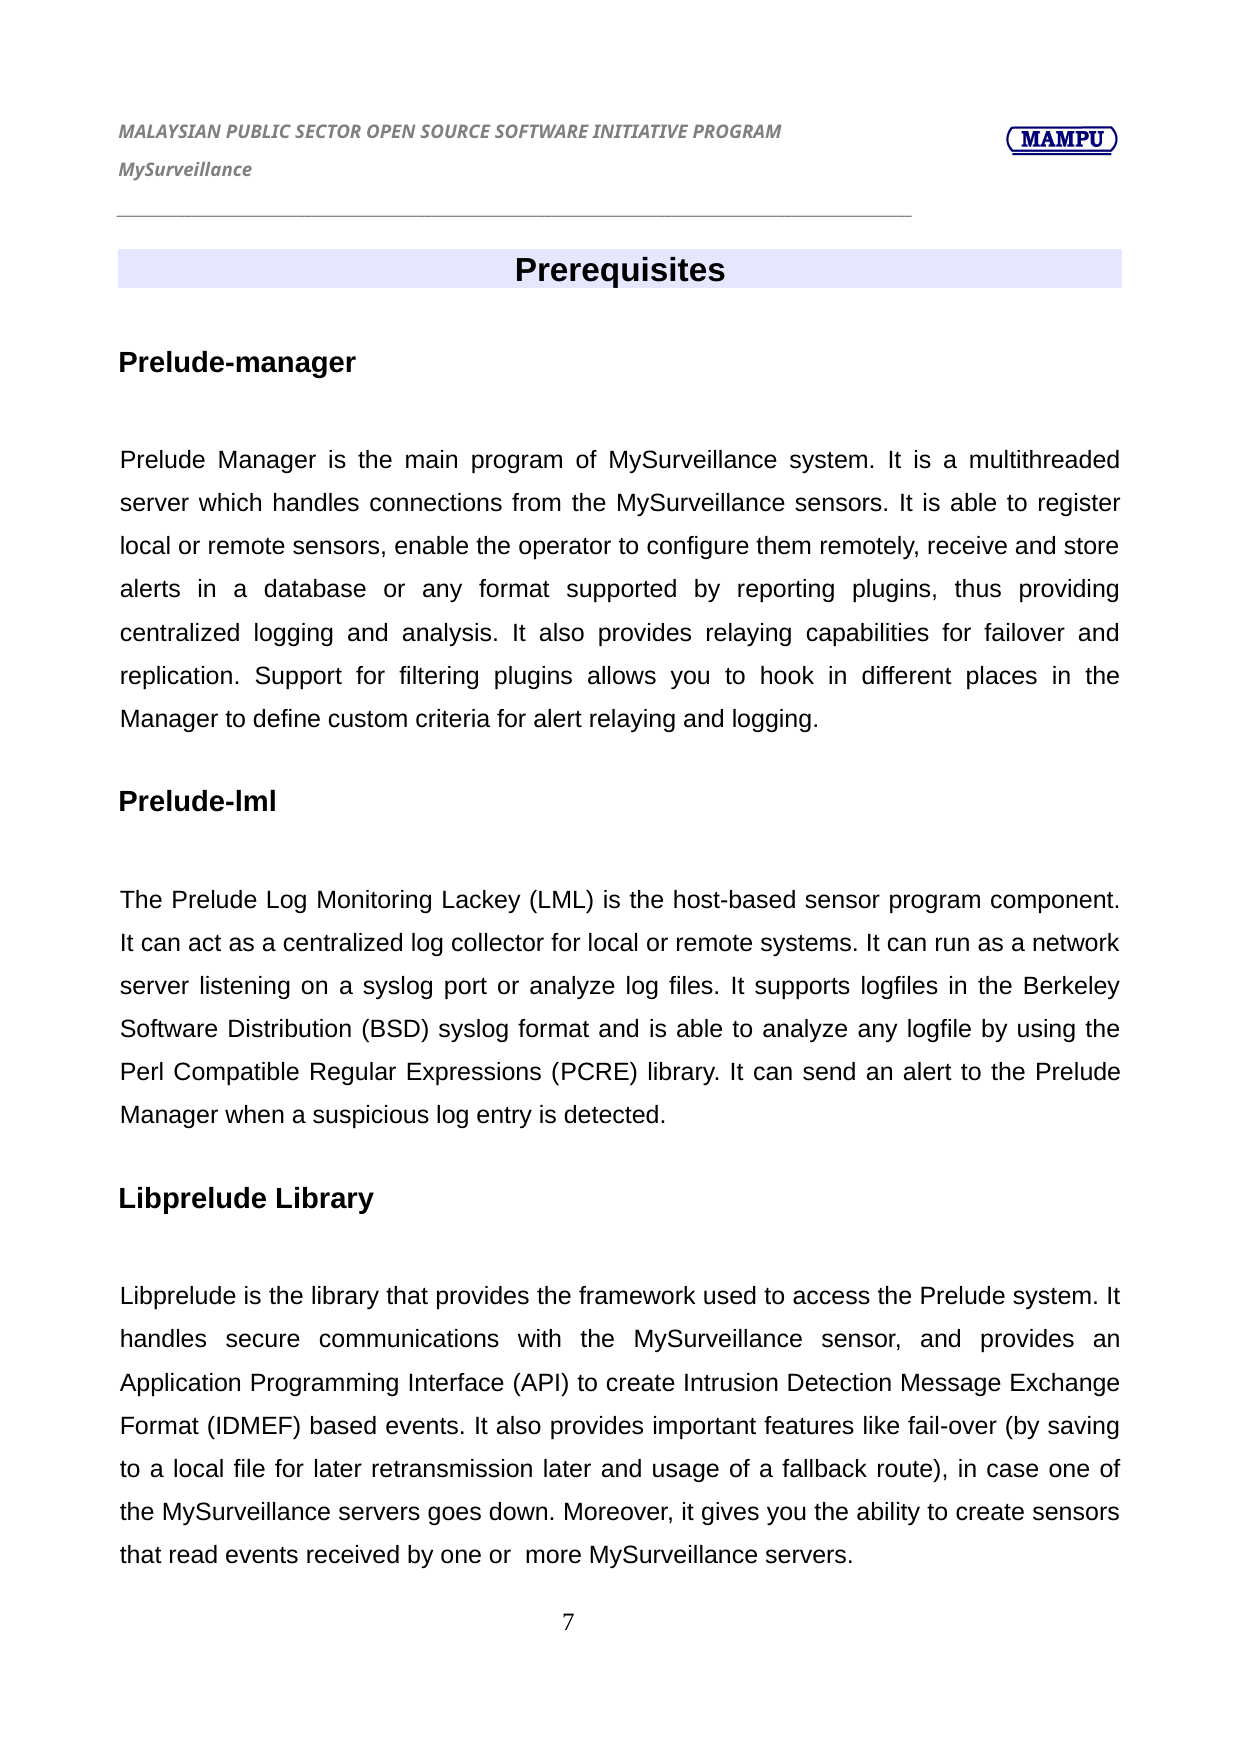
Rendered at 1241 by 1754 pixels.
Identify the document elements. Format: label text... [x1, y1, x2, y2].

picture [1005, 125, 1119, 157]
subtitle Libprelude Library [118, 1181, 1122, 1214]
text Prelude Manager is the main program of MySurveillance system. It is a multithreaded server which handles connections from the MySurveillance sensors. It is able to register local or remote sensors, enable the operator to configure them remotely, receive and store alerts in a database or any format supported by reporting plugins, thus providing centralized logging and analysis. It also provides relaying capabilities for failover and replication. Support for filtering plugins allows you to hook in different places in the Manager to define custom criteria for alert relaying and logging. [119, 445, 1122, 732]
subtitle Prerequisites [118, 249, 1122, 288]
subtitle Prelude-lml [118, 784, 1122, 818]
text Libprelude is the library that provides the framework used to access the Prelude system. It handles secure communications with the MySurveillance sensor, and provides an Application Programming Interface (API) to create Intrusion Detection Message Exchange Format (IDMEF) based events. It also provides important features like fail-over (by saving to a local file for later retransmission later and usage of a fallback route), in case one of the MySurveillance servers goes down. Moreover, it gives you the ability to create sensors that read events received by one or more MySurveillance servers. [119, 1281, 1122, 1569]
text The Prelude Log Monitoring Lackey (LML) is the host-based sensor program component. It can act as a centralized log collector for local or remote systems. It can run as a network server listening on a syslog port or analyze log files. It supports logfiles in the Berkeley Software Distribution (BSD) syslog format and is able to analyze any logfile by using the Perl Compatible Regular Expressions (PCRE) library. It can send an alert to the Prelude Manager when a suspicious log entry is detected. [119, 885, 1122, 1129]
subtitle Prelude-manager [118, 345, 1122, 378]
